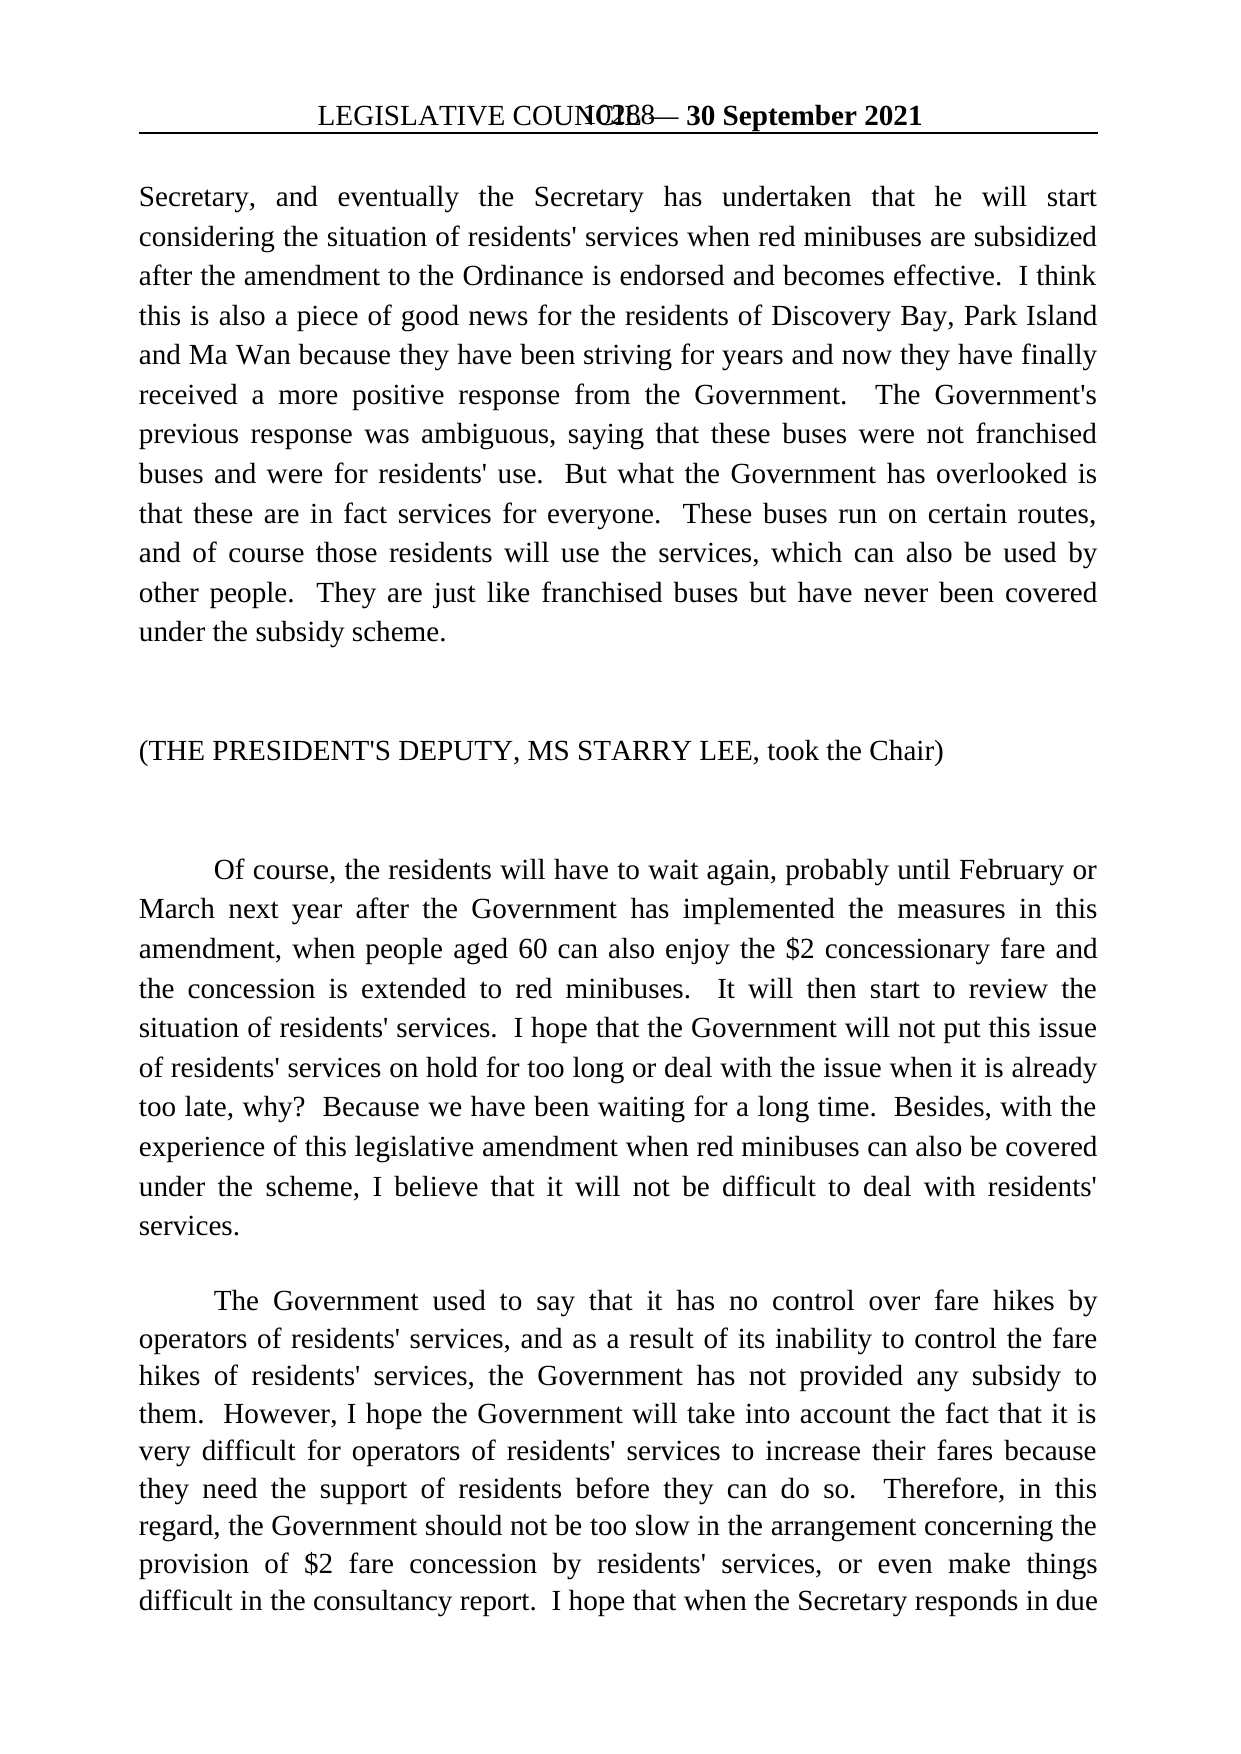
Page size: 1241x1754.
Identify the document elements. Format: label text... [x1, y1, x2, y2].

text (THE PRESIDENT'S DEPUTY, MS STARRY LEE, took the Chair) [139, 727, 1098, 767]
text Secretary, and eventually the Secretary has undertaken that he will start considering the situation of residents' services when red minibuses are subsidized after the amendment to the Ordinance is endorsed and becomes effective. I think this is also a piece of good news for the residents of Discovery Bay, Park Island and Ma Wan because they have been striving for years and now they have finally received a more positive response from the Government. The Government's previous response was ambiguous, saying that these buses were not franchised buses and were for residents' use. But what the Government has overlooked is that these are in fact services for everyone. These buses run on certain routes, and of course those residents will use the services, which can also be used by other people. They are just like franchised buses but have never been covered under the subsidy scheme. [139, 173, 1098, 648]
text The Government used to say that it has no control over fare hikes by operators of residents' services, and as a result of its inability to control the fare hikes of residents' services, the Government has not provided any subsidy to them. However, I hope the Government will take into account the fact that it is very difficult for operators of residents' services to increase their fares because they need the support of residents before they can do so. Therefore, in this regard, the Government should not be too slow in the arrangement concerning the provision of $2 fare concession by residents' services, or even make things difficult in the consultancy report. I hope that when the Secretary responds in due [139, 1279, 1098, 1617]
text Of course, the residents will have to wait again, probably until February or March next year after the Government has implemented the measures in this amendment, when people aged 60 can also enjoy the $2 concessionary fare and the concession is extended to red minibuses. It will then start to review the situation of residents' services. I hope that the Government will not put this issue of residents' services on hold for too long or deal with the issue when it is already too late, why? Because we have been waiting for a long time. Besides, with the experience of this legislative amendment when red minibuses can also be covered under the scheme, I believe that it will not be difficult to deal with residents' services. [139, 846, 1098, 1242]
